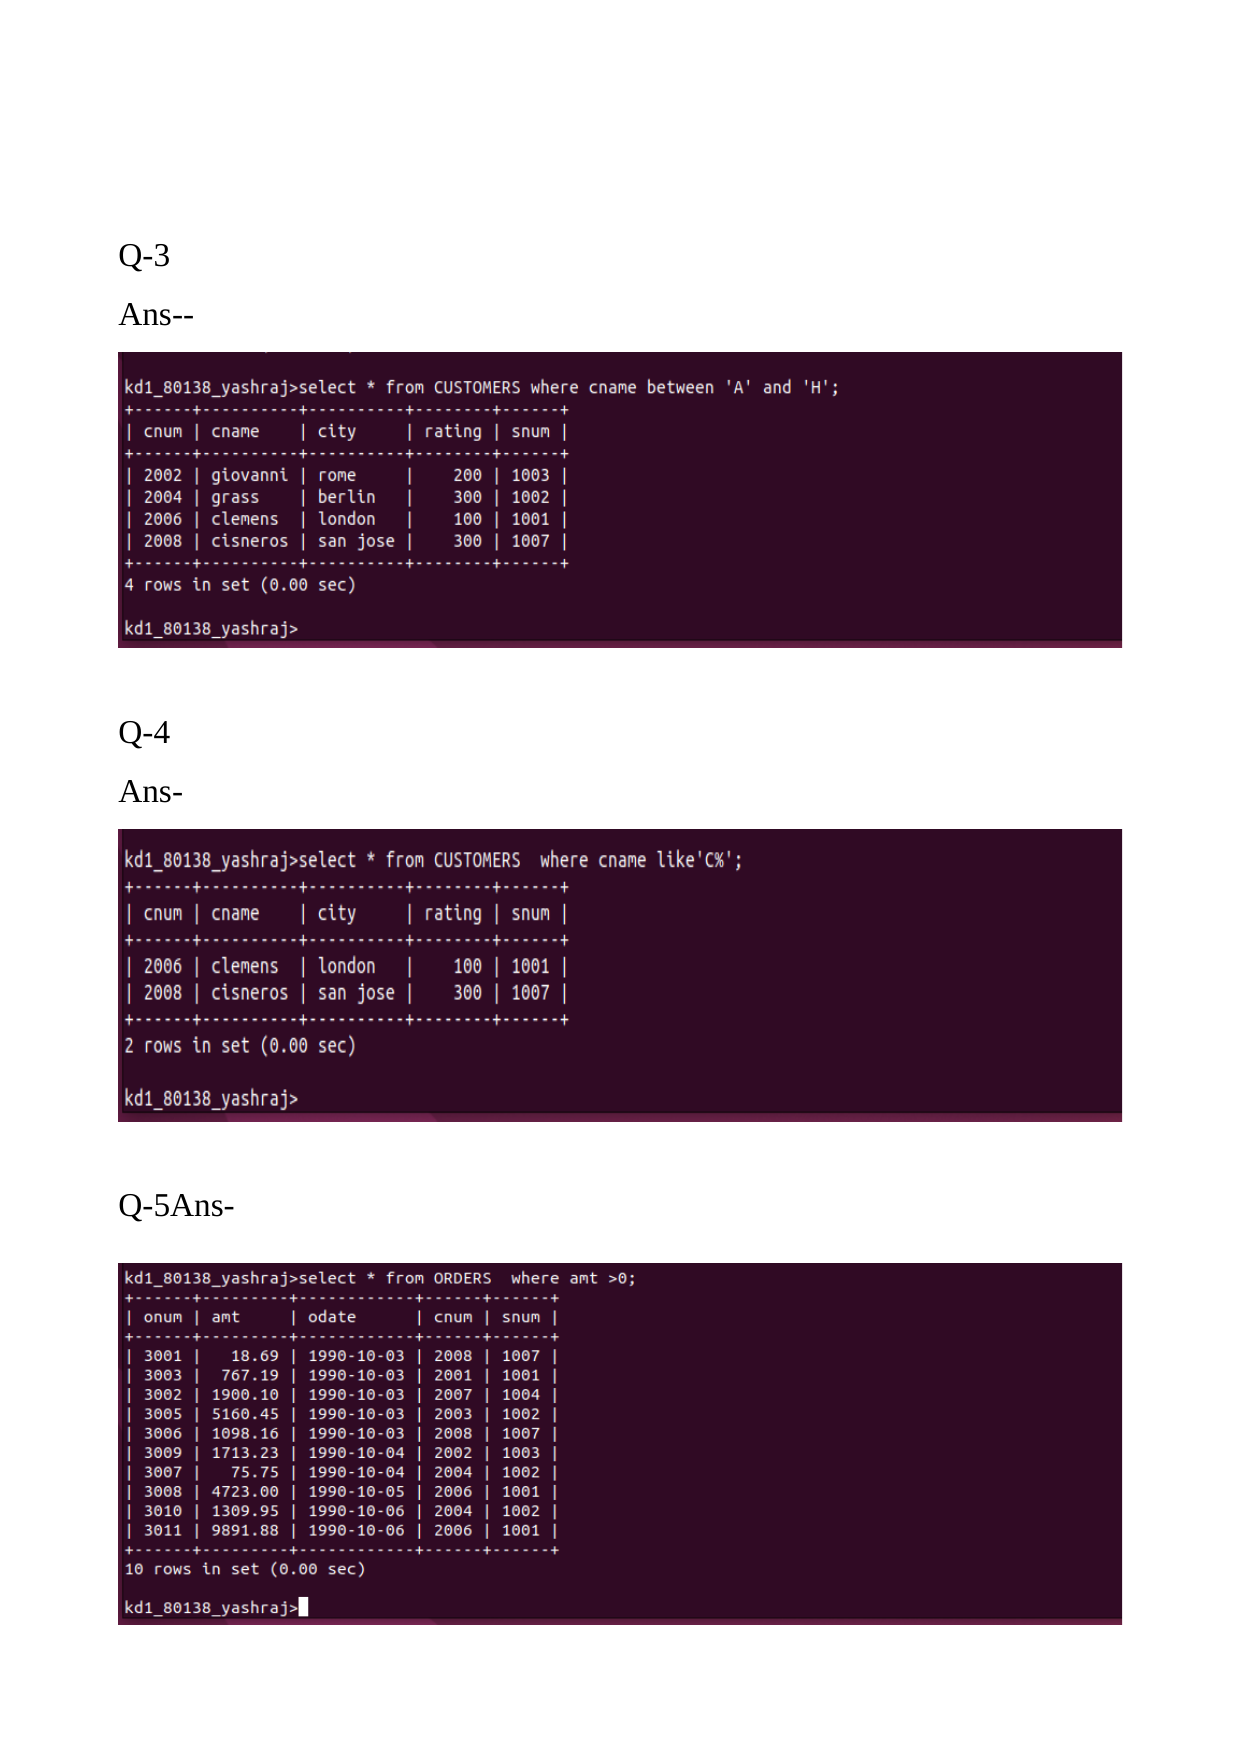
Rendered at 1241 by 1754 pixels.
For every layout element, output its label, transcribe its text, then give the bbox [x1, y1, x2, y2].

picture [118, 1263, 1123, 1625]
text Ans-- [118, 294, 1122, 332]
text Q-3 [118, 235, 1122, 274]
text Q-4 [118, 712, 1122, 751]
text Q-5Ans- [118, 1186, 1122, 1224]
picture [118, 829, 1123, 1122]
picture [118, 352, 1123, 648]
text Ans- [118, 771, 1122, 809]
